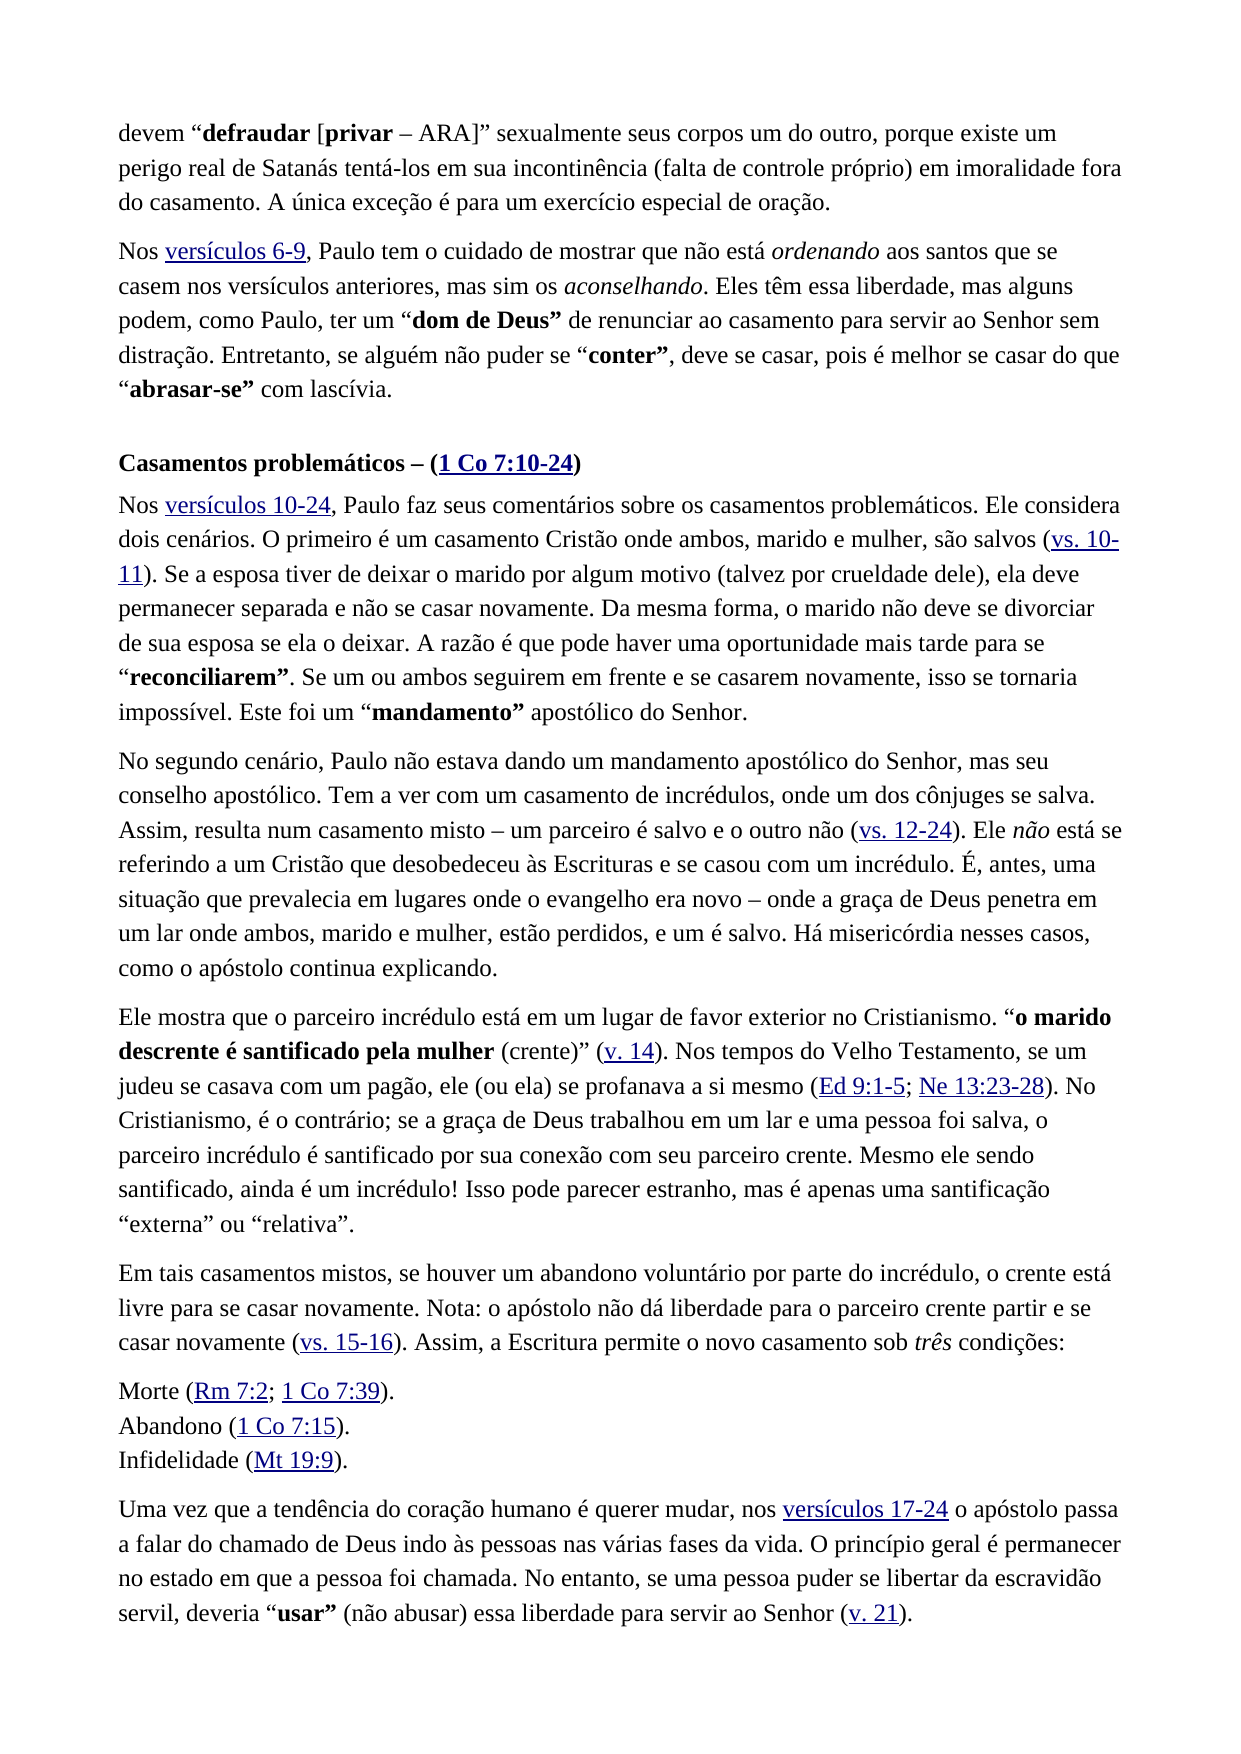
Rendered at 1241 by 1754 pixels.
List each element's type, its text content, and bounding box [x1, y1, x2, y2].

subtitle Casamentos problemáticos – (1 Co 7:10-24) [118, 448, 1122, 477]
text Em tais casamentos mistos, se houver um abandono voluntário por parte do incrédulo, o crente está livre para se casar novamente. Nota: o apóstolo não dá liberdade para o parceiro crente partir e se casar novamente (vs. 15-16). Assim, a Escritura permite o novo casamento sob três condições: [118, 1258, 1122, 1356]
text Infidelidade (Mt 19:9). [118, 1445, 1122, 1474]
text Morte (Rm 7:2; 1 Co 7:39). [118, 1376, 1122, 1405]
text No segundo cenário, Paulo não estava dando um mandamento apostólico do Senhor, mas seu conselho apostólico. Tem a ver com um casamento de incrédulos, onde um dos cônjuges se salva. Assim, resulta num casamento misto – um parceiro é salvo e o outro não (vs. 12-24). Ele não está se referindo a um Cristão que desobedeceu às Escrituras e se casou com um incrédulo. É, antes, uma situação que prevalecia em lugares onde o evangelho era novo – onde a graça de Deus penetra em um lar onde ambos, marido e mulher, estão perdidos, e um é salvo. Há misericórdia nesses casos, como o apóstolo continua explicando. [118, 746, 1122, 981]
text Nos versículos 10-24, Paulo faz seus comentários sobre os casamentos problemáticos. Ele considera dois cenários. O primeiro é um casamento Cristão onde ambos, marido e mulher, são salvos (vs. 10-11). Se a esposa tiver de deixar o marido por algum motivo (talvez por crueldade dele), ela deve permanecer separada e não se casar novamente. Da mesma forma, o marido não deve se divorciar de sua esposa se ela o deixar. A razão é que pode haver uma oportunidade mais tarde para se “reconciliarem”. Se um ou ambos seguirem em frente e se casarem novamente, isso se tornaria impossível. Este foi um “mandamento” apostólico do Senhor. [118, 490, 1122, 725]
text Ele mostra que o parceiro incrédulo está em um lugar de favor exterior no Cristianismo. “o marido descrente é santificado pela mulher (crente)” (v. 14). Nos tempos do Velho Testamento, se um judeu se casava com um pagão, ele (ou ela) se profanava a si mesmo (Ed 9:1-5; Ne 13:23-28). No Cristianismo, é o contrário; se a graça de Deus trabalhou em um lar e uma pessoa foi salva, o parceiro incrédulo é santificado por sua conexão com seu parceiro crente. Mesmo ele sendo santificado, ainda é um incrédulo! Isso pode parecer estranho, mas é apenas uma santificação “externa” ou “relativa”. [118, 1002, 1122, 1238]
text Uma vez que a tendência do coração humano é querer mudar, nos versículos 17-24 o apóstolo passa a falar do chamado de Deus indo às pessoas nas várias fases da vida. O princípio geral é permanecer no estado em que a pessoa foi chamada. No entanto, se uma pessoa puder se libertar da escravidão servil, deveria “usar” (não abusar) essa liberdade para servir ao Senhor (v. 21). [118, 1494, 1122, 1627]
text Nos versículos 6-9, Paulo tem o cuidado de mostrar que não está ordenando aos santos que se casem nos versículos anteriores, mas sim os aconselhando. Eles têm essa liberdade, mas alguns podem, como Paulo, ter um “dom de Deus” de renunciar ao casamento para servir ao Senhor sem distração. Entretanto, se alguém não puder se “conter”, deve se casar, pois é melhor se casar do que “abrasar-se” com lascívia. [118, 236, 1122, 403]
text devem “defraudar [privar – ARA]” sexualmente seus corpos um do outro, porque existe um perigo real de Satanás tentá-los em sua incontinência (falta de controle próprio) em imoralidade fora do casamento. A única exceção é para um exercício especial de oração. [118, 118, 1122, 216]
text Abandono (1 Co 7:15). [118, 1411, 1122, 1439]
